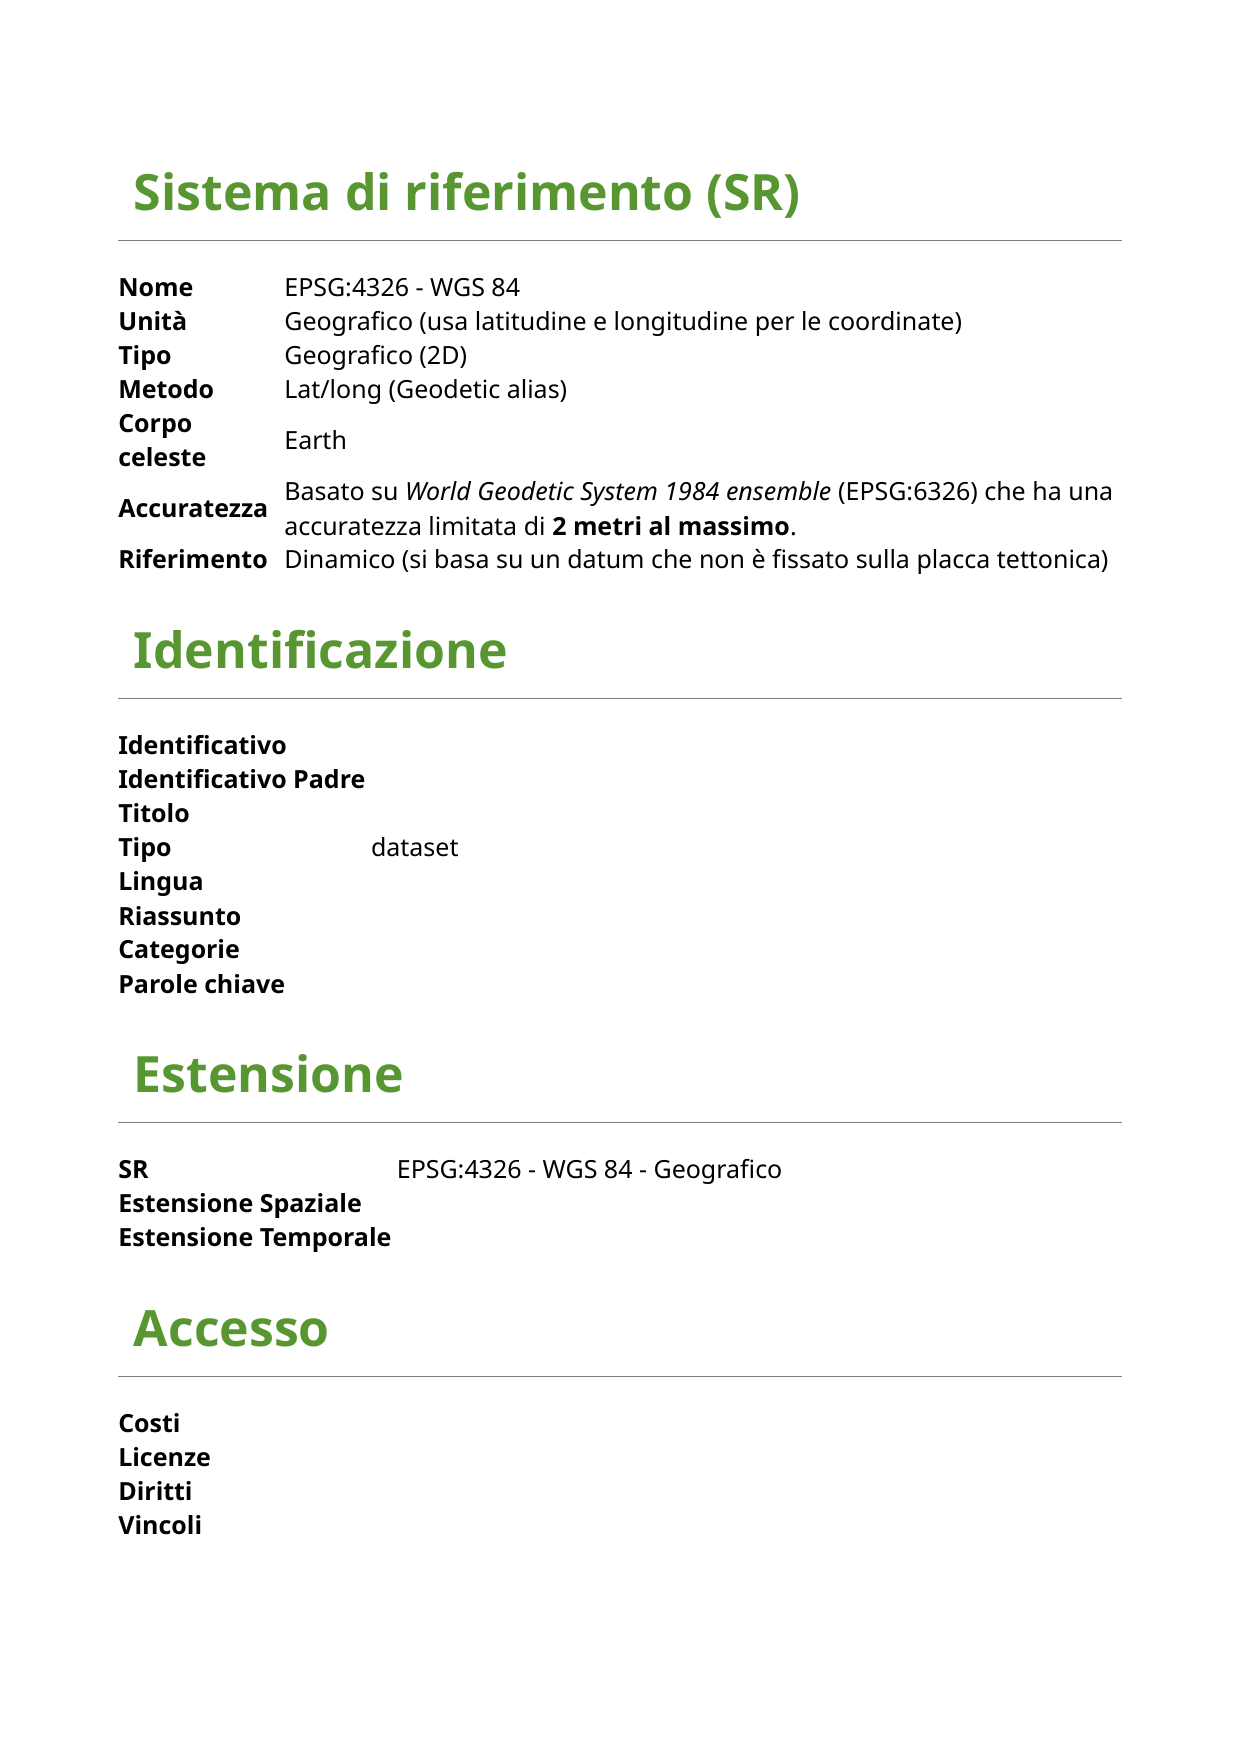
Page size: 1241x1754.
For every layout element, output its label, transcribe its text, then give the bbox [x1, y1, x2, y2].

subtitle Identificazione [134, 615, 1106, 683]
table_cell Basato su World Geodetic System 1984 ensemble (EPSG:6326) che ha una accuratezza limitata di 2 metri al massimo. [284, 474, 1122, 542]
table_cell Diritti [118, 1474, 216, 1508]
table_cell [371, 796, 467, 830]
table_cell Titolo [118, 796, 371, 830]
table_cell [216, 1440, 225, 1474]
table_cell Identificativo Padre [118, 762, 371, 796]
table_cell Riferimento [118, 542, 284, 576]
table_header [371, 728, 467, 762]
table_cell Lat/long (Geodetic alias) [284, 372, 1122, 406]
table_cell Accuratezza [118, 474, 284, 542]
table_cell Estensione Temporale [118, 1220, 397, 1254]
table_header EPSG:4326 - WGS 84 - Geografico [397, 1152, 791, 1186]
table_cell [371, 864, 467, 898]
table_cell Geografico (2D) [284, 338, 1122, 372]
table_cell [397, 1186, 791, 1220]
subtitle Estensione [134, 1039, 1106, 1108]
table_cell Corpo celeste [118, 406, 284, 474]
table_header Costi [118, 1406, 216, 1440]
table_cell Dinamico (si basa su un datum che non è fissato sulla placca tettonica) [284, 542, 1122, 576]
table_cell [216, 1508, 225, 1542]
table_cell Vincoli [118, 1508, 216, 1542]
table_cell [216, 1474, 225, 1508]
table_cell Parole chiave [118, 966, 371, 1000]
table_header Nome [118, 270, 284, 304]
table_cell [371, 932, 467, 966]
table_cell Categorie [118, 932, 371, 966]
table_header Identificativo [118, 728, 371, 762]
table_cell [371, 762, 467, 796]
table_header [216, 1406, 225, 1440]
table_cell Estensione Spaziale [118, 1186, 397, 1220]
table_cell Geografico (usa latitudine e longitudine per le coordinate) [284, 304, 1122, 338]
table_cell [397, 1220, 791, 1254]
table_cell dataset [371, 830, 467, 864]
subtitle Accesso [134, 1293, 1106, 1361]
table_cell Licenze [118, 1440, 216, 1474]
table_cell Tipo [118, 830, 371, 864]
table_cell [371, 898, 467, 932]
table_cell Tipo [118, 338, 284, 372]
table_cell Metodo [118, 372, 284, 406]
table_header SR [118, 1152, 397, 1186]
table_cell [371, 966, 467, 1000]
table_header EPSG:4326 - WGS 84 [284, 270, 1122, 304]
table_cell Lingua [118, 864, 371, 898]
table_cell Earth [284, 406, 1122, 474]
subtitle Sistema di riferimento (SR) [134, 157, 1106, 225]
table_cell Unità [118, 304, 284, 338]
table_cell Riassunto [118, 898, 371, 932]
